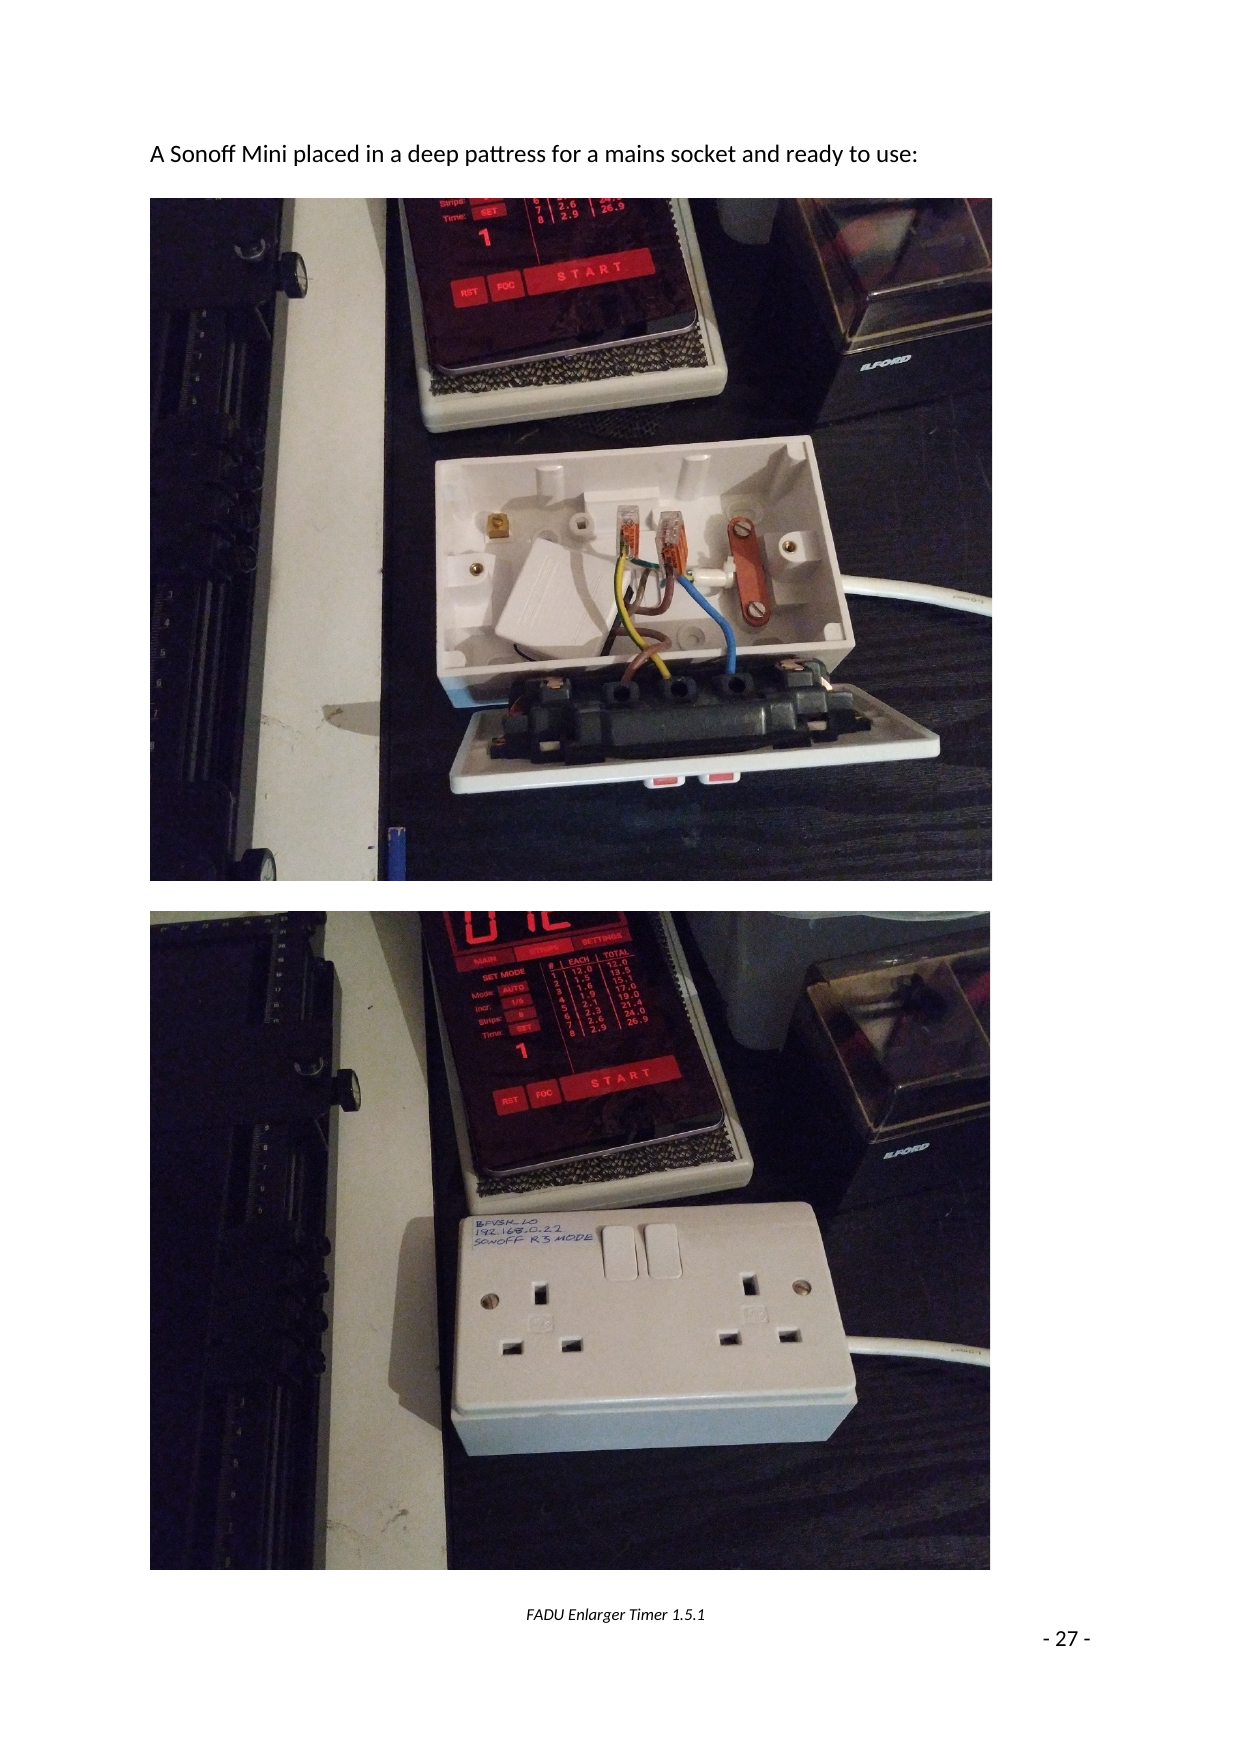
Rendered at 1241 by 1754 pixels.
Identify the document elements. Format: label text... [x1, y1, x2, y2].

text A Sonoff Mini placed in a deep pattress for a mains socket and ready to use: [150, 138, 1090, 168]
